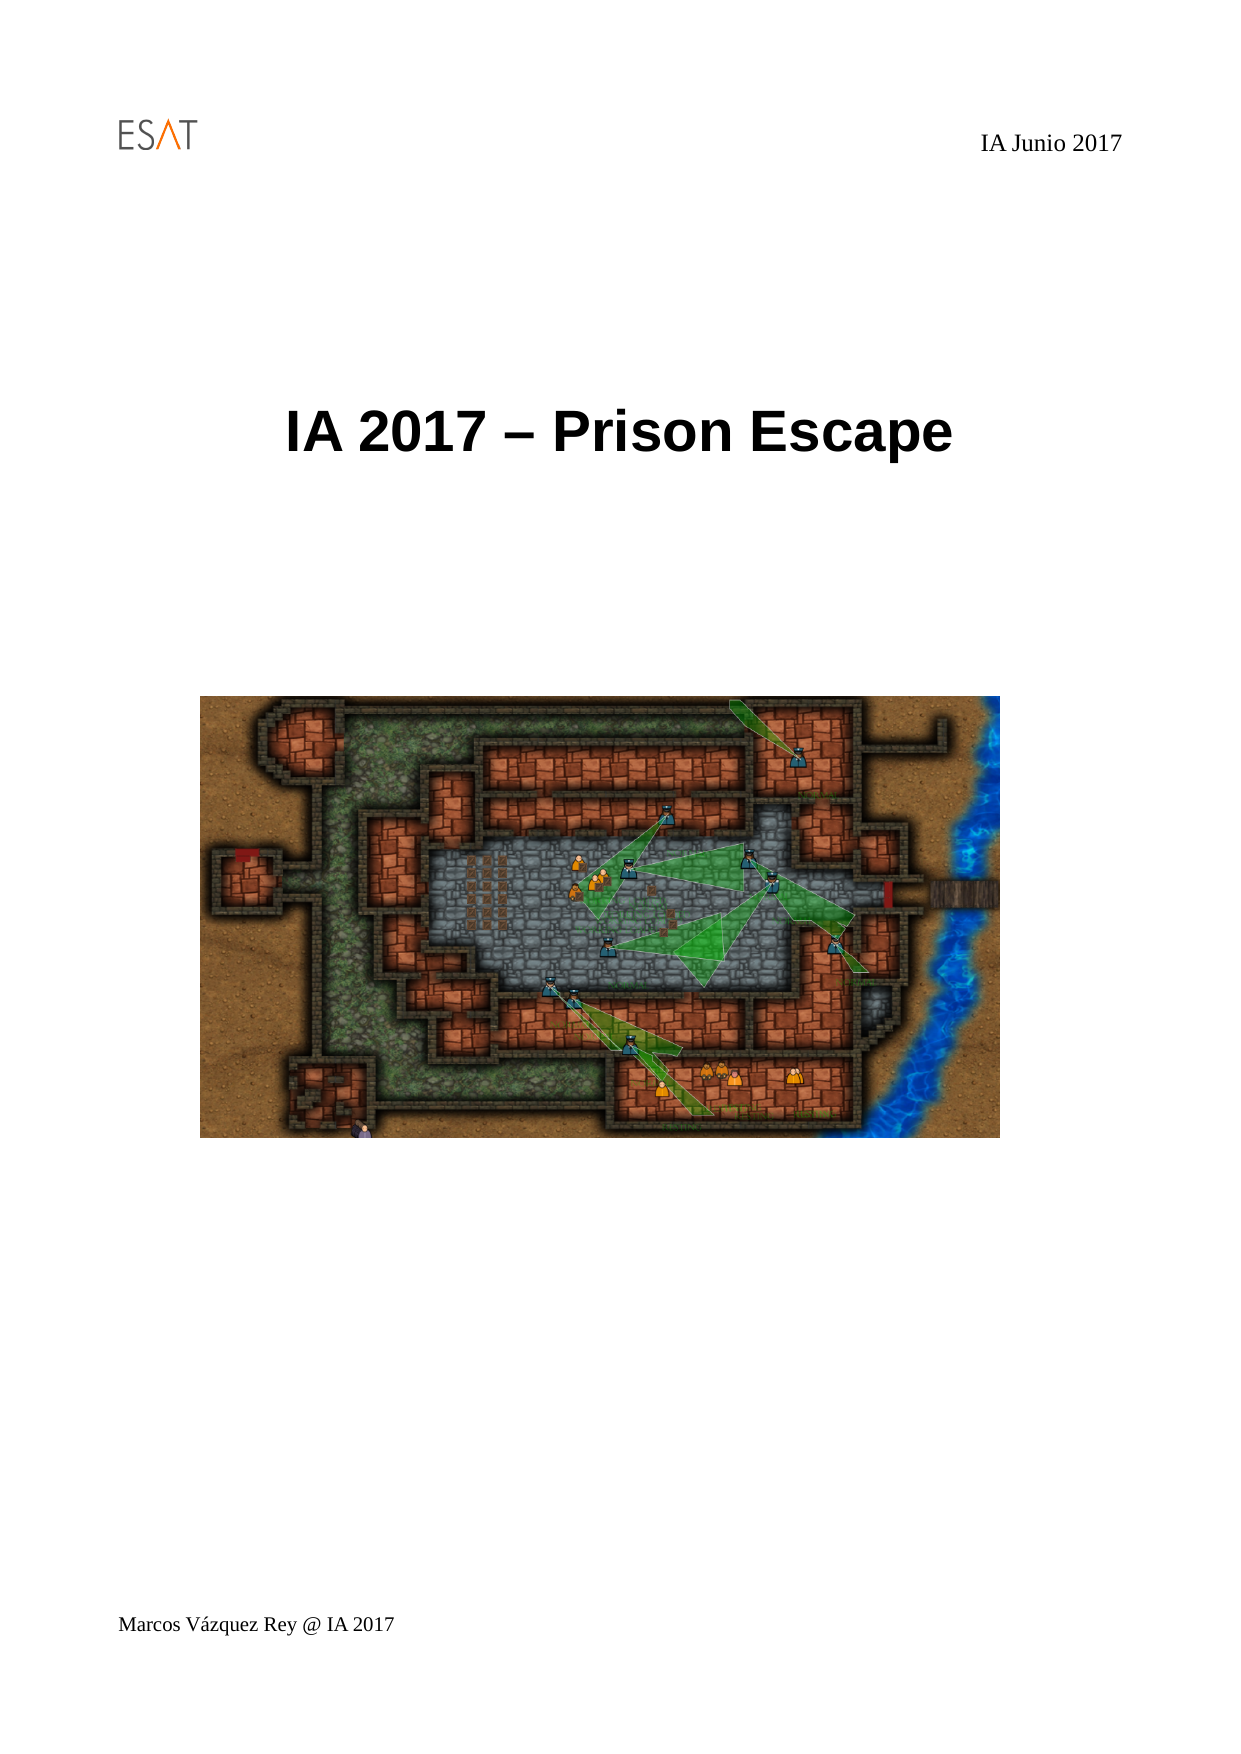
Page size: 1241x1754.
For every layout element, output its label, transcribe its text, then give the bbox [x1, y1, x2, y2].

picture [118, 118, 198, 150]
picture [200, 696, 1000, 1138]
title IA 2017 – Prison Escape [118, 397, 1122, 464]
